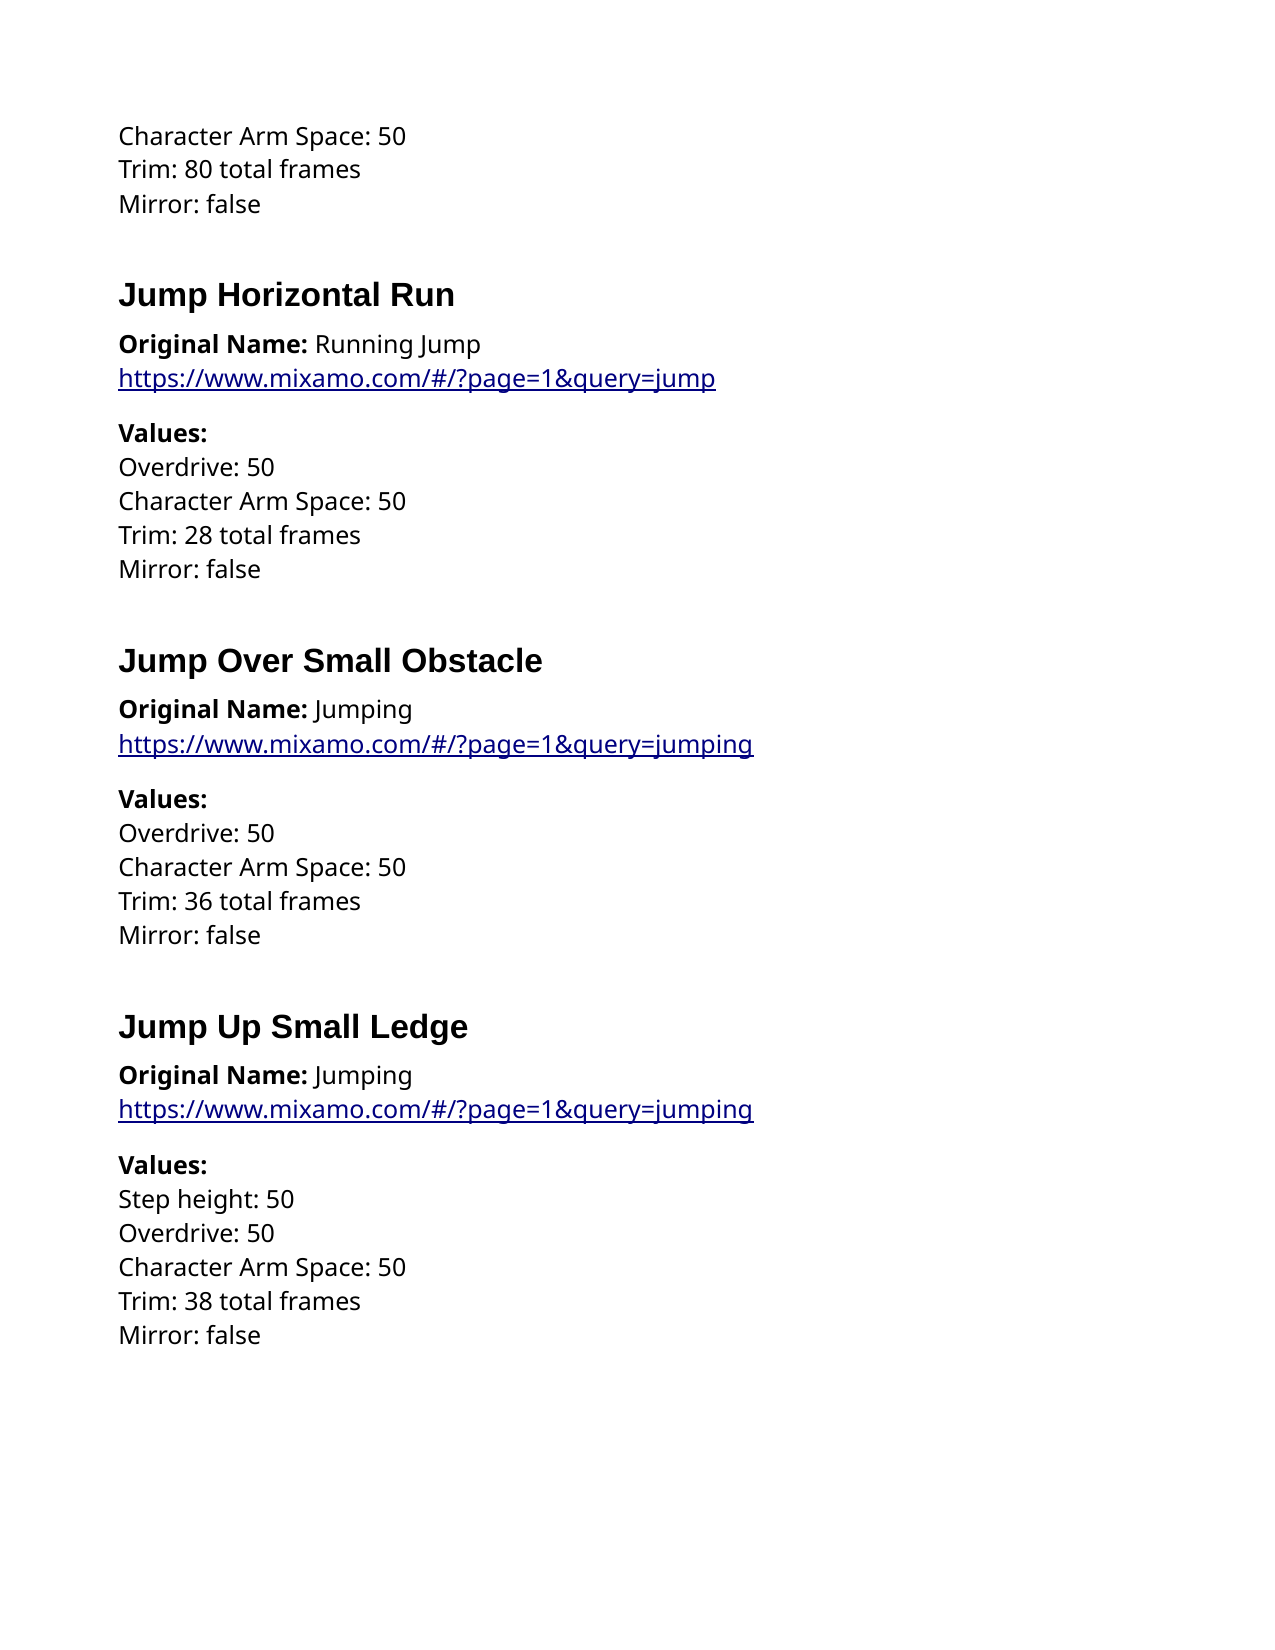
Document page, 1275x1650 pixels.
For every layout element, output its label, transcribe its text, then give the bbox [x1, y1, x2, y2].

subtitle Jump Up Small Ledge [118, 1007, 1157, 1046]
text Step height: 50 [118, 1182, 1157, 1216]
text Trim: 28 total frames [118, 518, 1157, 552]
text Character Arm Space: 50 [118, 484, 1157, 518]
text Overdrive: 50 [118, 816, 1157, 850]
text Character Arm Space: 50 [118, 1250, 1157, 1284]
text Original Name: Jumping [118, 692, 1157, 726]
text Values: [118, 1147, 1157, 1182]
text https://www.mixamo.com/#/?page=1&query=jumping [118, 1092, 1157, 1126]
text Trim: 36 total frames [118, 884, 1157, 918]
text Mirror: false [118, 918, 1157, 952]
text Original Name: Running Jump [118, 326, 1157, 360]
text Values: [118, 782, 1157, 816]
subtitle Jump Over Small Obstacle [118, 641, 1157, 680]
subtitle Jump Horizontal Run [118, 275, 1157, 314]
text Character Arm Space: 50 [118, 118, 1157, 152]
text Overdrive: 50 [118, 450, 1157, 484]
text Original Name: Jumping [118, 1058, 1157, 1092]
text Mirror: false [118, 552, 1157, 586]
text Mirror: false [118, 186, 1157, 220]
text Trim: 80 total frames [118, 152, 1157, 186]
text Mirror: false [118, 1318, 1157, 1352]
text Overdrive: 50 [118, 1216, 1157, 1250]
text https://www.mixamo.com/#/?page=1&query=jump [118, 360, 1157, 394]
text https://www.mixamo.com/#/?page=1&query=jumping [118, 726, 1157, 760]
text Trim: 38 total frames [118, 1284, 1157, 1318]
text Character Arm Space: 50 [118, 850, 1157, 884]
text Values: [118, 416, 1157, 450]
